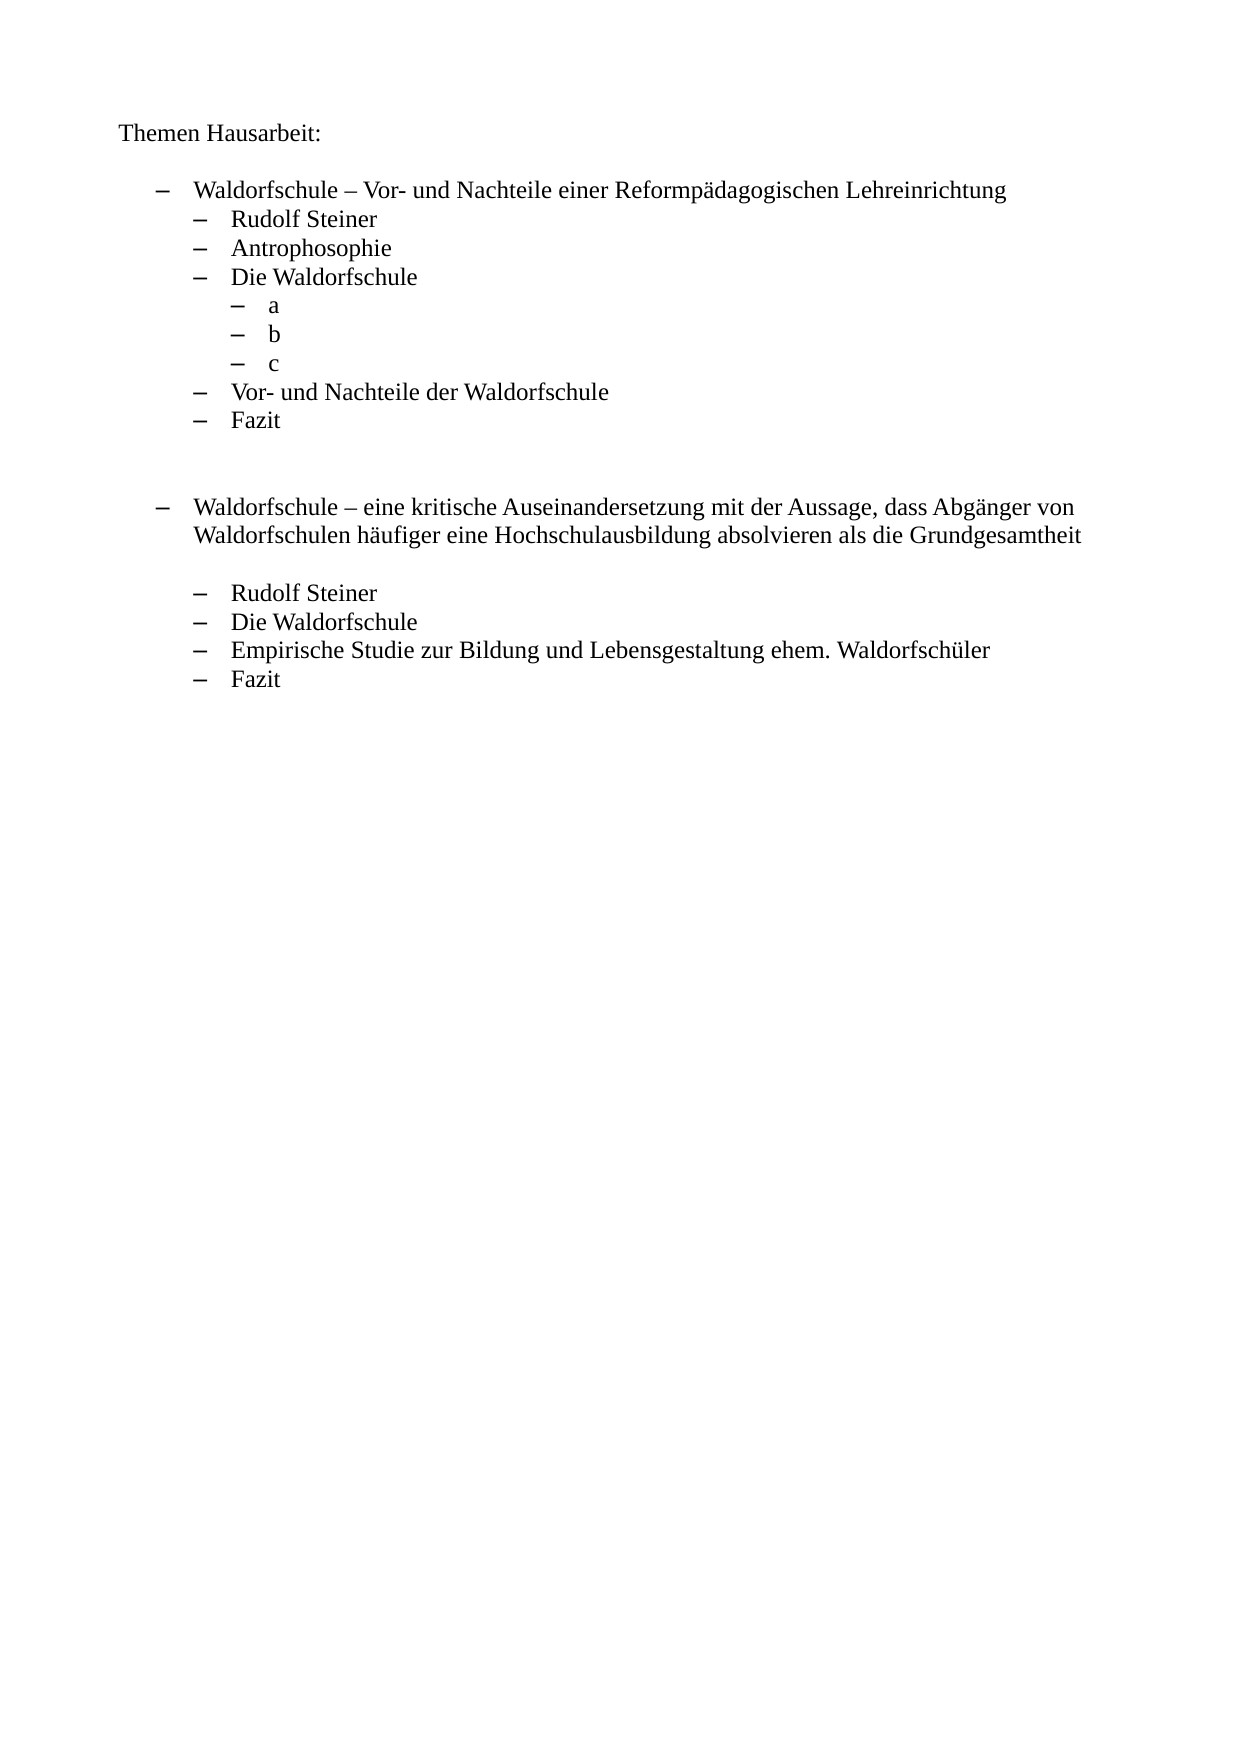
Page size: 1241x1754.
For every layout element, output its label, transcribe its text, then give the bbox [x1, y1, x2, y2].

list b [231, 319, 1122, 348]
list Waldorfschule – eine kritische Auseinandersetzung mit der Aussage, dass Abgänger von Waldorfschulen häufiger eine Hochschulausbildung absolvieren als die Grundgesamtheit [156, 492, 1122, 578]
list Empirische Studie zur Bildung und Lebensgestaltung ehem. Waldorfschüler [193, 636, 1122, 664]
list Fazit [193, 406, 1122, 434]
list Rudolf Steiner [193, 578, 1122, 607]
list Die Waldorfschule [193, 262, 1122, 291]
list Vor- und Nachteile der Waldorfschule [193, 377, 1122, 406]
list Antrophosophie [193, 233, 1122, 262]
text Themen Hausarbeit: [118, 118, 1122, 147]
list c [231, 348, 1122, 377]
list Die Waldorfschule [193, 607, 1122, 636]
list Rudolf Steiner [193, 204, 1122, 233]
list a [231, 291, 1122, 319]
list Fazit [193, 664, 1122, 693]
list Waldorfschule – Vor- und Nachteile einer Reformpädagogischen Lehreinrichtung [156, 176, 1122, 204]
